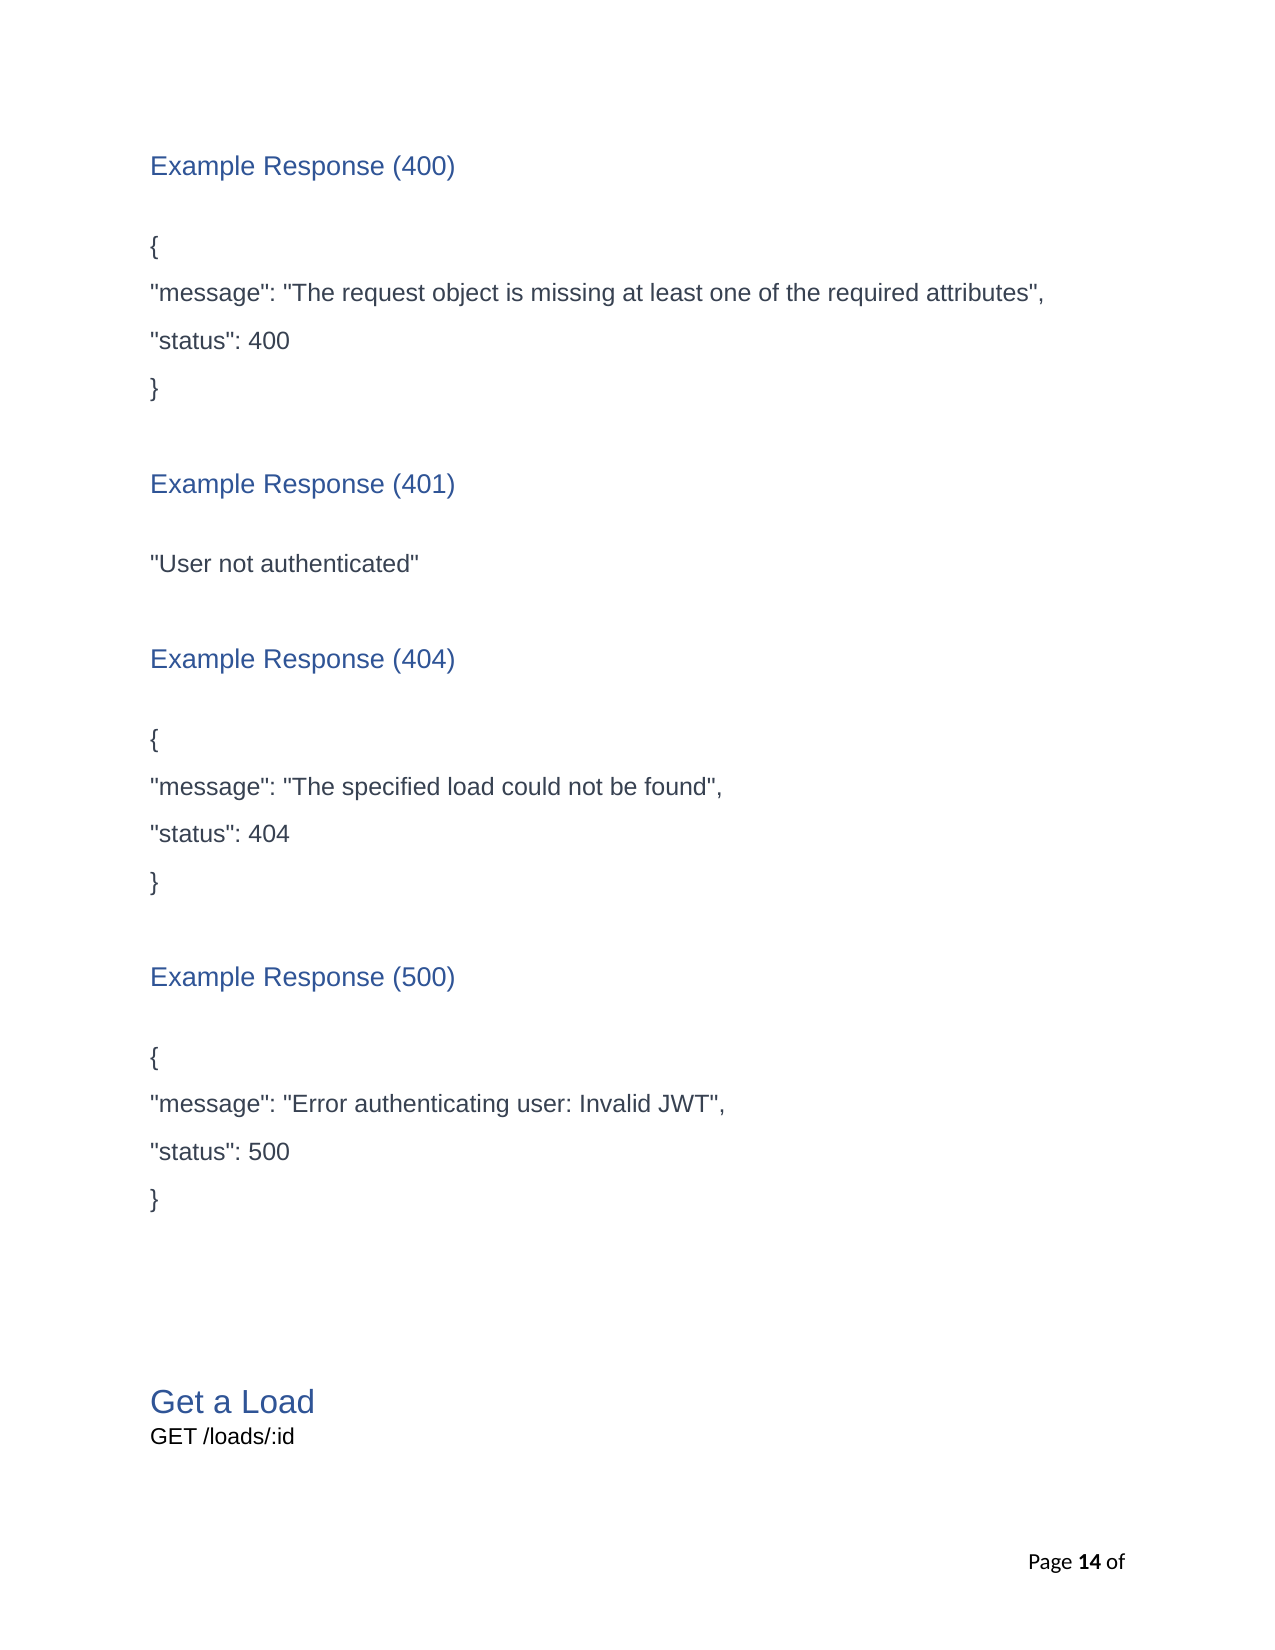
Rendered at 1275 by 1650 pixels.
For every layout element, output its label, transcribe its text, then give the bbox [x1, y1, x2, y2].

text } [150, 1184, 1125, 1213]
subtitle Get a Load [150, 1382, 1125, 1421]
text { [150, 1042, 1125, 1071]
text "status": 500 [150, 1137, 1125, 1166]
text { [150, 231, 1125, 259]
text { [150, 724, 1125, 753]
text "status": 404 [150, 819, 1125, 848]
subtitle Example Response (401) [150, 468, 1125, 499]
subtitle Example Response (404) [150, 643, 1125, 675]
text } [150, 373, 1125, 402]
text } [150, 866, 1125, 895]
text "message": "Error authenticating user: Invalid JWT", [150, 1089, 1125, 1118]
text GET /loads/:id [150, 1423, 1125, 1449]
text "message": "The specified load could not be found", [150, 772, 1125, 800]
subtitle Example Response (500) [150, 961, 1125, 992]
text "message": "The request object is missing at least one of the required attributes", [150, 278, 1125, 307]
subtitle Example Response (400) [150, 150, 1125, 181]
text "User not authenticated" [150, 549, 1125, 577]
text "status": 400 [150, 326, 1125, 354]
